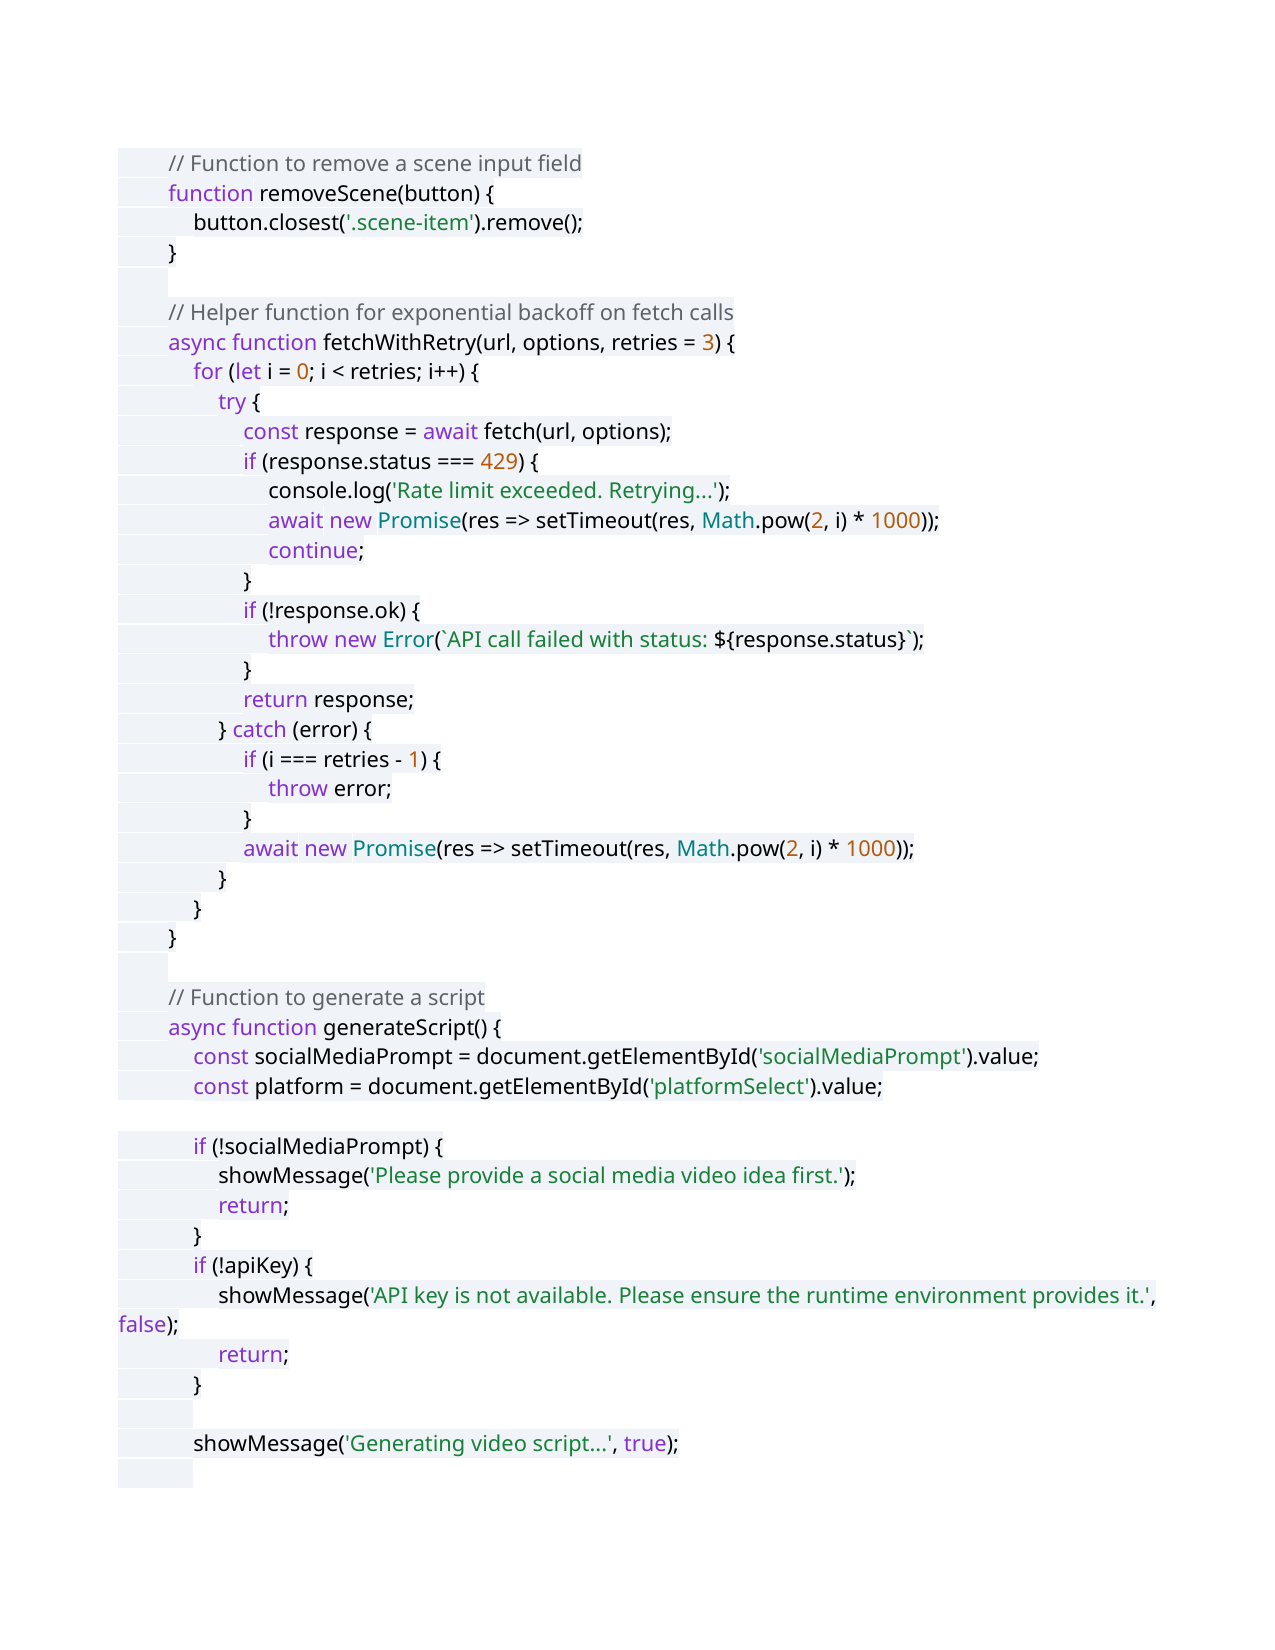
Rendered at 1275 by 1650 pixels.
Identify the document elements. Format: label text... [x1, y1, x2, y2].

text throw new Error(`API call failed with status: ${response.status}`); [118, 624, 1157, 654]
text } [118, 863, 1157, 892]
text } [118, 654, 1157, 684]
text showMessage('API key is not available. Please ensure the runtime environment provides it.', false); [118, 1279, 1157, 1339]
text } catch (error) { [118, 714, 1157, 743]
text } [118, 803, 1157, 833]
text console.log('Rate limit exceeded. Retrying...'); [118, 475, 1157, 505]
text const socialMediaPrompt = document.getElementById('socialMediaPrompt').value; [118, 1041, 1157, 1071]
text } [118, 922, 1157, 952]
text } [118, 1369, 1157, 1399]
text if (!response.ok) { [118, 594, 1157, 624]
text function removeScene(button) { [118, 178, 1157, 207]
text return; [118, 1339, 1157, 1369]
text } [118, 565, 1157, 594]
text return; [118, 1190, 1157, 1220]
text continue; [118, 535, 1157, 565]
text await new Promise(res => setTimeout(res, Math.pow(2, i) * 1000)); [118, 505, 1157, 535]
text throw error; [118, 773, 1157, 803]
text showMessage('Please provide a social media video idea first.'); [118, 1160, 1157, 1190]
text async function generateScript() { [118, 1012, 1157, 1041]
text for (let i = 0; i < retries; i++) { [118, 356, 1157, 386]
text const platform = document.getElementById('platformSelect').value; [118, 1071, 1157, 1101]
text if (!apiKey) { [118, 1250, 1157, 1279]
text async function fetchWithRetry(url, options, retries = 3) { [118, 326, 1157, 356]
text try { [118, 386, 1157, 416]
text if (i === retries - 1) { [118, 743, 1157, 773]
text const response = await fetch(url, options); [118, 416, 1157, 446]
text // Function to generate a script [118, 982, 1157, 1012]
text } [118, 892, 1157, 922]
text } [118, 237, 1157, 267]
text // Function to remove a scene input field [118, 148, 1157, 178]
text } [118, 1220, 1157, 1250]
text // Helper function for exponential backoff on fetch calls [118, 297, 1157, 326]
text if (!socialMediaPrompt) { [118, 1131, 1157, 1160]
text button.closest('.scene-item').remove(); [118, 207, 1157, 237]
text await new Promise(res => setTimeout(res, Math.pow(2, i) * 1000)); [118, 833, 1157, 863]
text return response; [118, 684, 1157, 714]
text if (response.status === 429) { [118, 446, 1157, 475]
text showMessage('Generating video script...', true); [118, 1428, 1157, 1458]
